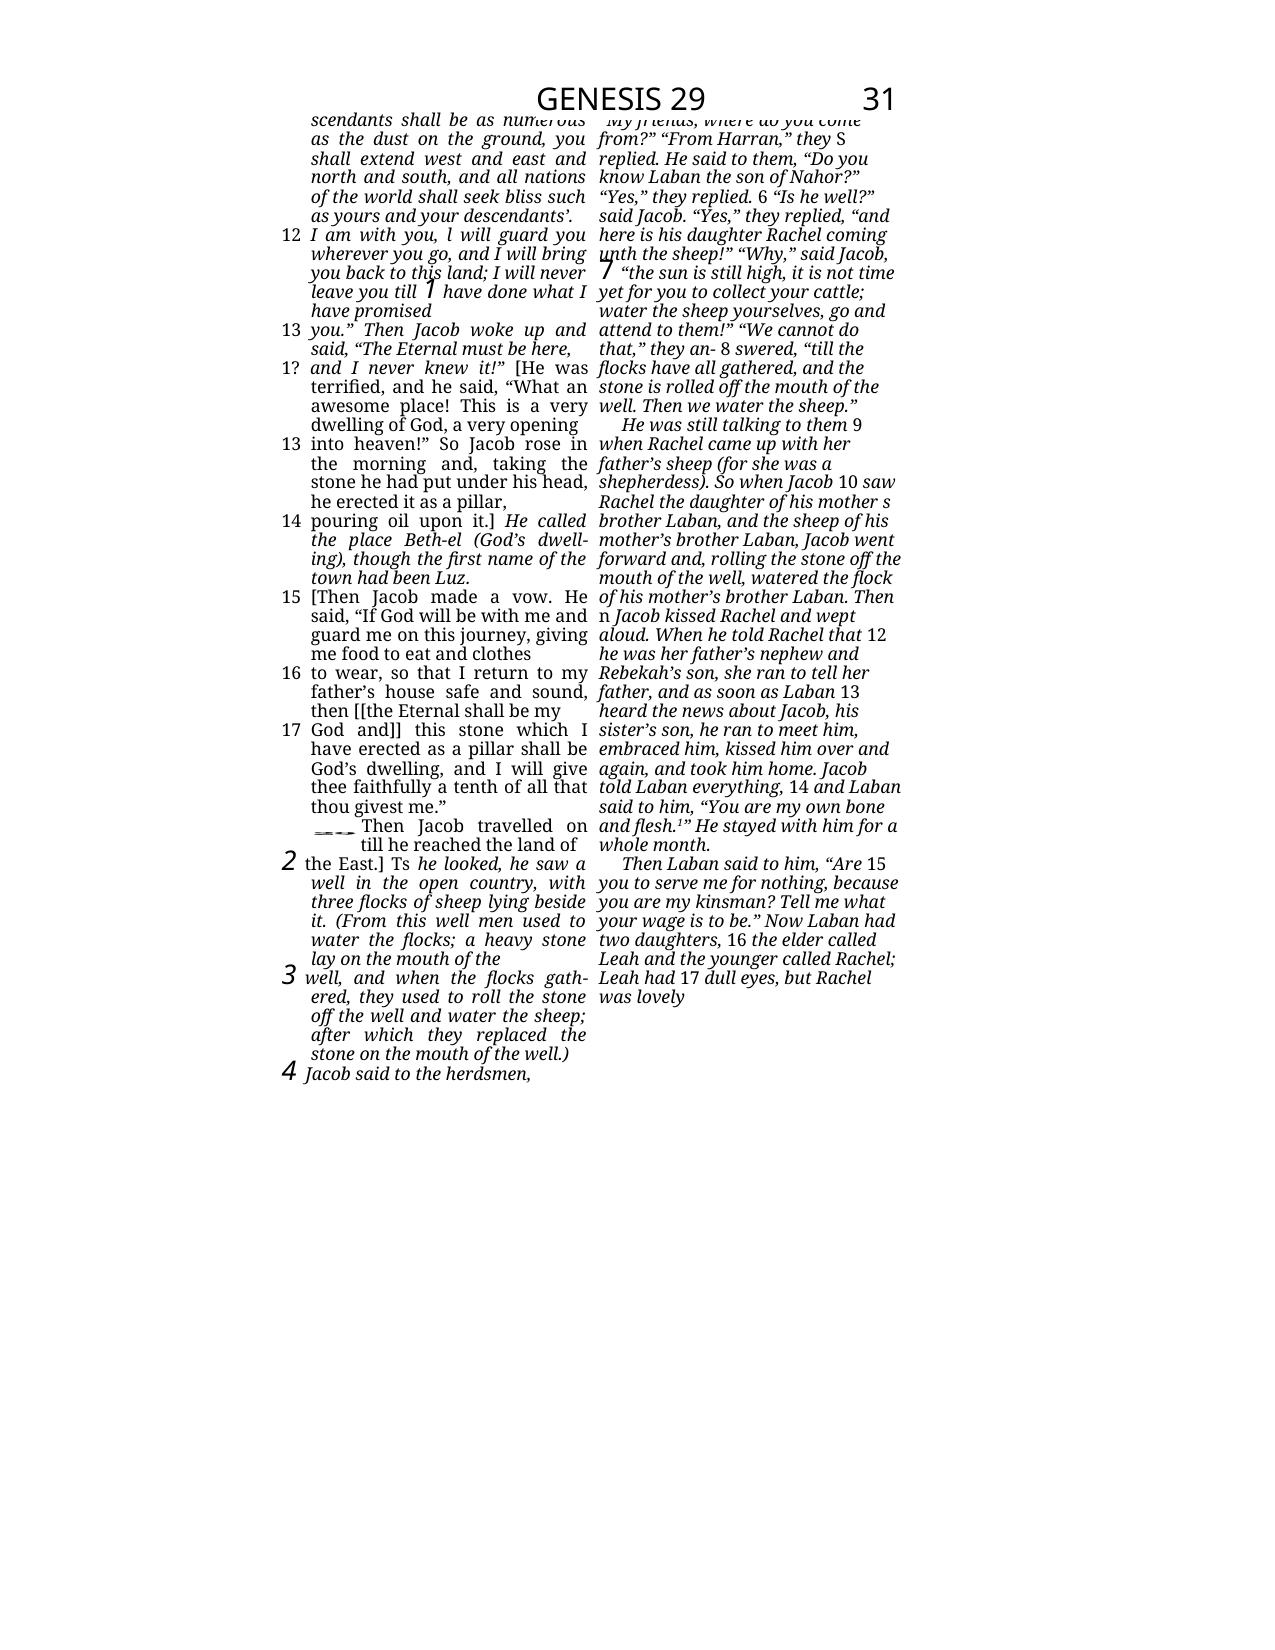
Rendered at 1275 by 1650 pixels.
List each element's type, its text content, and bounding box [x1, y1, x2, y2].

text 1? and I never knew it!” [He was terrified, and he said, “What an awesome place! This is a very dwelling of God, a very opening [281, 359, 588, 436]
text He was still talking to them 9 when Rachel came up with her father’s sheep (for she was a shepherdess). So when Jacob 10 saw Rachel the daughter of his mother s brother Laban, and the sheep of his mother’s brother Laban, Jacob went forward and, rolling the stone off the mouth of the well, watered the flock of his mother’s brother Laban. Then n Jacob kissed Rachel and wept aloud. When he told Rachel that 12 he was her father’s nephew and Rebekah’s son, she ran to tell her father, and as soon as Laban 13 heard the news about Jacob, his sister’s son, he ran to meet him, embraced him, kissed him over and again, and took him home. Jacob told Laban everything, 14 and Laban said to him, “You are my own bone and flesh.1” He stayed with him for a whole month. [599, 417, 906, 855]
list into heaven!” So Jacob rose in the morning and, taking the stone he had put under his head, he erected it as a pillar, [281, 436, 588, 512]
list pouring oil upon it.] He called the place Beth-el (God’s dwell­ing), though the first name of the town had been Luz. [281, 512, 588, 588]
list I am with you, l will guard you wherever you go, and I will bring you back to this land; I will never leave you till 1 have done what I have promised [281, 226, 588, 321]
list to wear, so that I return to my father’s house safe and sound, then [[the Eternal shall be my [281, 664, 588, 722]
text Then Laban said to him, “Are 15 you to serve me for nothing, be­cause you are my kinsman? Tell me what your wage is to be.” Now Laban had two daughters, 16 the elder called Leah and the younger called Rachel; Leah had 17 dull eyes, but Rachel was lovely [599, 855, 906, 1007]
list well, and when the flocks gath­ered, they used to roll the stone off the well and water the sheep; after which they replaced the stone on the mouth of the well.) [281, 969, 588, 1065]
list you.” Then Jacob woke up and said, “The Eternal must be here, [281, 321, 588, 359]
text scendants shall be as numerous as the dust on the ground, you shall extend west and east and north and south, and all nations of the world shall seek bliss such as yours and your descendants’. [311, 112, 588, 226]
list Jacob said to the herdsmen, [281, 1065, 588, 1084]
text Then Jacob travelled on till he reached the land of [281, 817, 588, 855]
list [Then Jacob made a vow. He said, “If God will be with me and guard me on this journey, giving me food to eat and clothes [281, 588, 588, 664]
list the East.] Ts he looked, he saw a well in the open country, with three flocks of sheep lying beside it. (From this well men used to water the flocks; a heavy stone lay on the mouth of the [281, 855, 588, 969]
text “My friends, where do you come from?” “From Harran,” they S replied. He said to them, “Do you know Laban the son of Nahor?” “Yes,” they replied. 6 “Is he well?” said Jacob. “Yes,” they replied, “and here is his daughter Rachel coming unth the sheep!” “Why,” said Jacob, 7 “the sun is still high, it is not time yet for you to collect your cattle; water the sheep your­selves, go and attend to them!” “We cannot do that,” they an- 8 swered, “till the flocks have all gathered, and the stone is rolled off the mouth of the well. Then we water the sheep.” [599, 112, 906, 417]
list God and]] this stone which I have erected as a pillar shall be God’s dwelling, and I will give thee faithfully a tenth of all that thou givest me.” [281, 722, 588, 817]
